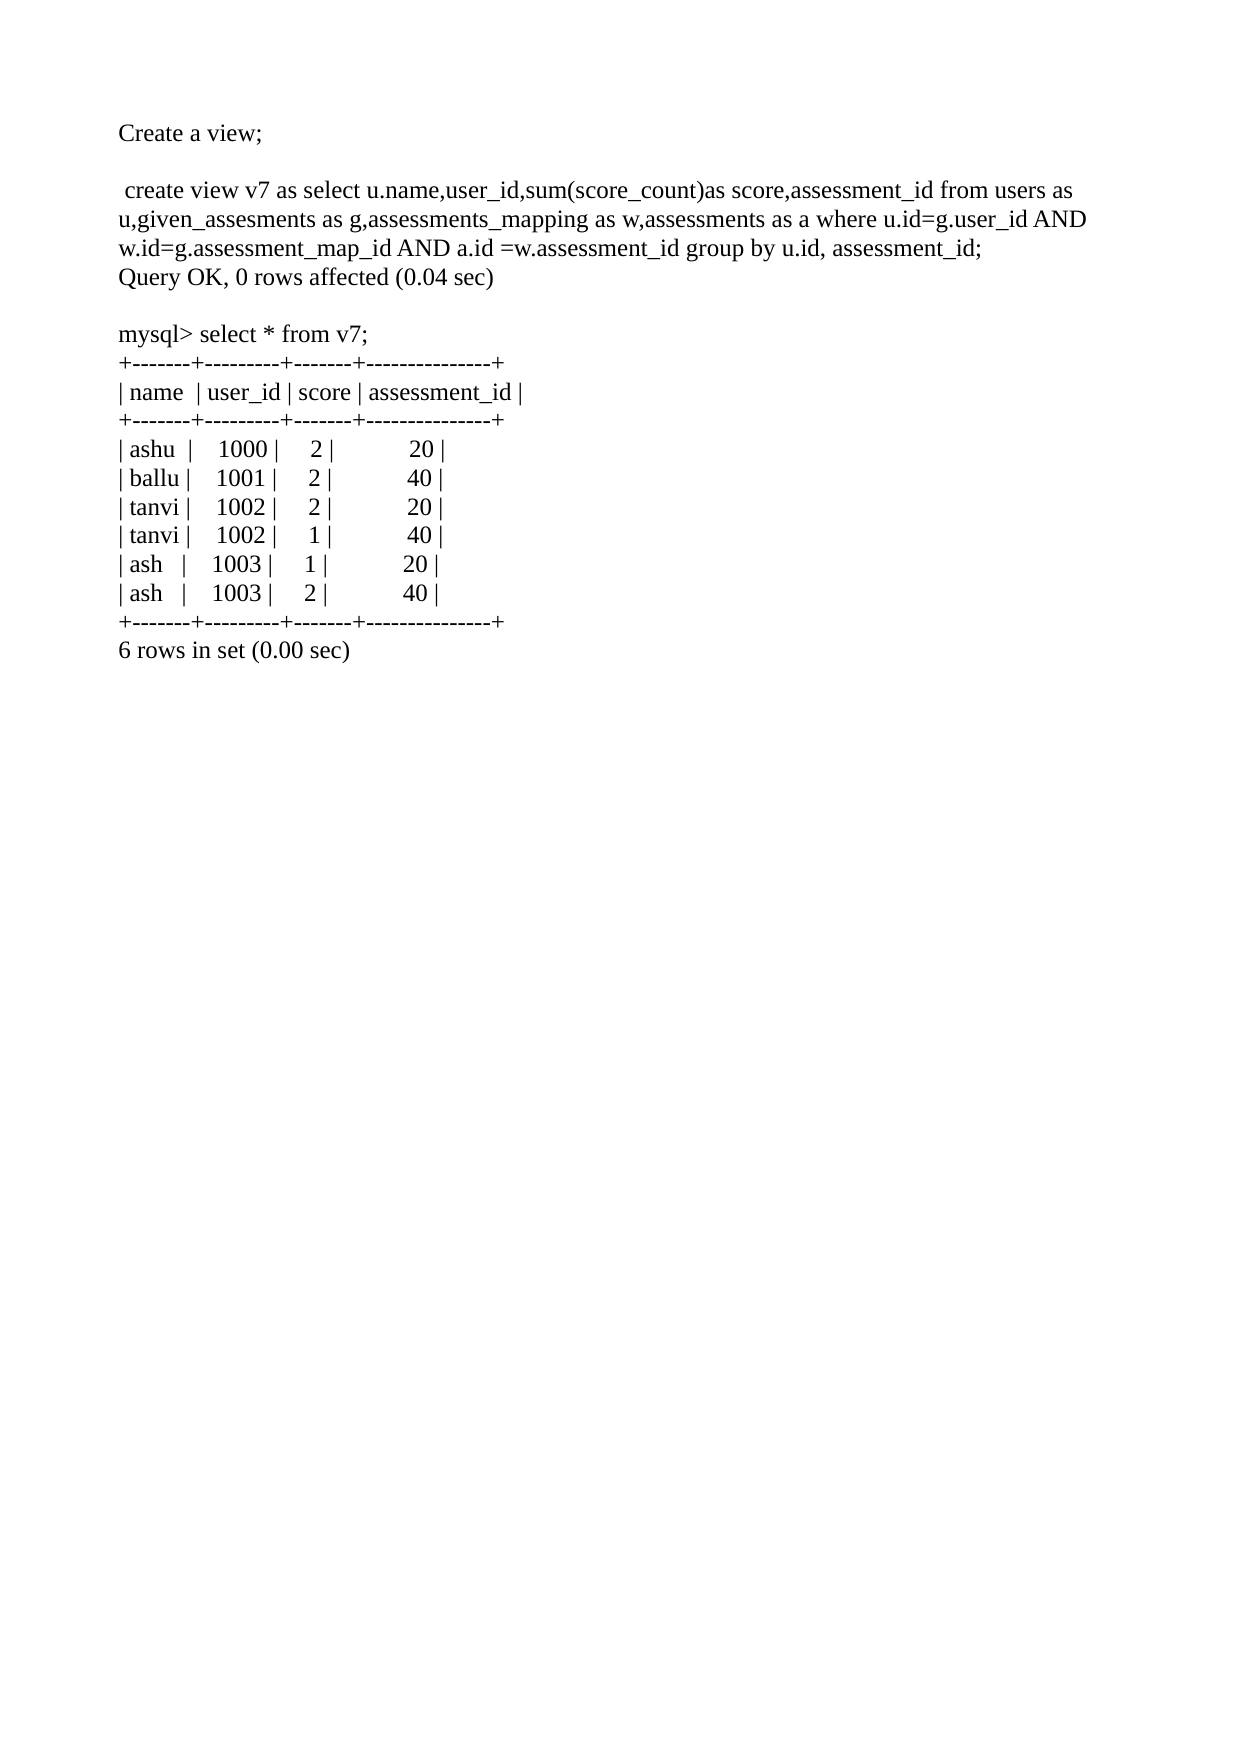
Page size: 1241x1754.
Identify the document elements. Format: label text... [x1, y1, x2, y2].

text 6 rows in set (0.00 sec) [118, 636, 1122, 664]
text | tanvi | 1002 | 1 | 40 | [118, 521, 1122, 549]
text | ash | 1003 | 2 | 40 | [118, 578, 1122, 607]
text | name | user_id | score | assessment_id | [118, 377, 1122, 406]
text | ashu | 1000 | 2 | 20 | [118, 434, 1122, 463]
text mysql> select * from v7; [118, 319, 1122, 348]
text +-------+---------+-------+---------------+ [118, 607, 1122, 636]
text Create a view; [118, 118, 1122, 147]
text +-------+---------+-------+---------------+ [118, 406, 1122, 434]
text +-------+---------+-------+---------------+ [118, 348, 1122, 377]
text create view v7 as select u.name,user_id,sum(score_count)as score,assessment_id from users as u,given_assesments as g,assessments_mapping as w,assessments as a where u.id=g.user_id AND w.id=g.assessment_map_id AND a.id =w.assessment_id group by u.id, assessment_id; [118, 176, 1122, 262]
text | ash | 1003 | 1 | 20 | [118, 549, 1122, 578]
text | tanvi | 1002 | 2 | 20 | [118, 492, 1122, 521]
text Query OK, 0 rows affected (0.04 sec) [118, 262, 1122, 291]
text | ballu | 1001 | 2 | 40 | [118, 463, 1122, 492]
